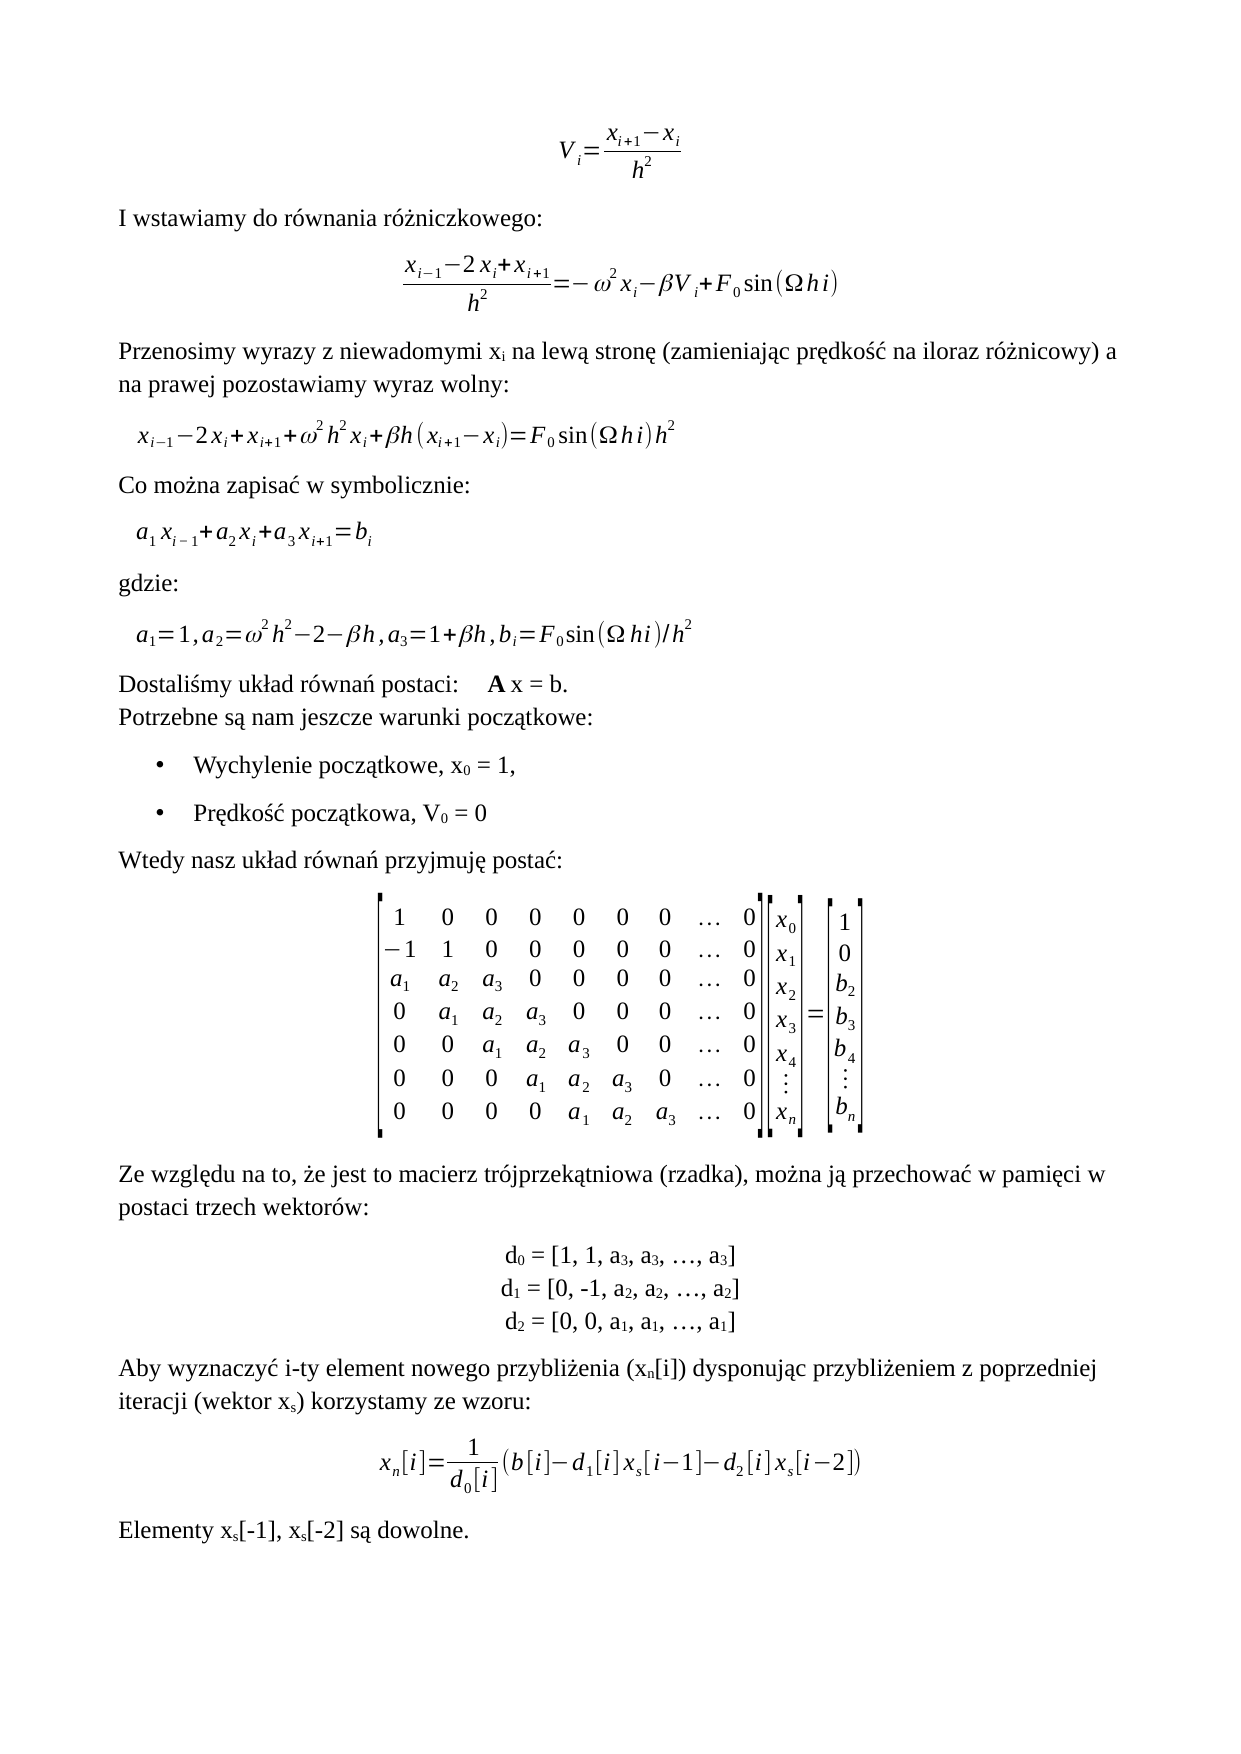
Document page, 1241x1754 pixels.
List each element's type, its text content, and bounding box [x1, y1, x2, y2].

text Co można zapisać w symbolicznie: [118, 470, 1122, 499]
text Aby wyznaczyć i-ty element nowego przybliżenia (xn[i]) dysponując przybliżeniem z poprzedniej iteracji (wektor xs) korzystamy ze wzoru: [118, 1353, 1122, 1415]
text gdzie: [118, 568, 1122, 597]
text Dostaliśmy układ równań postaci: A x = b. Potrzebne są nam jeszcze warunki początkowe: [118, 669, 1122, 731]
text Elementy xs[-1], xs[-2] są dowolne. [118, 1516, 1122, 1544]
text Przenosimy wyrazy z niewadomymi xi na lewą stronę (zamieniając prędkość na iloraz różnicowy) a na prawej pozostawiamy wyraz wolny: [118, 336, 1122, 398]
list Prędkość początkowa, V0 = 0 [156, 798, 1122, 826]
text Ze względu na to, że jest to macierz trójprzekątniowa (rzadka), można ją przechować w pamięci w postaci trzech wektorów: [118, 1159, 1122, 1221]
text d0 = [1, 1, a3, a3, …, a3] d1 = [0, -1, a2, a2, …, a2] d2 = [0, 0, a1, a1, …, a1] [118, 1240, 1122, 1334]
list Wychylenie początkowe, x0 = 1, [156, 750, 1122, 779]
text Wtedy nasz układ równań przyjmuję postać: [118, 845, 1122, 874]
text I wstawiamy do równania różniczkowego: [118, 203, 1122, 232]
